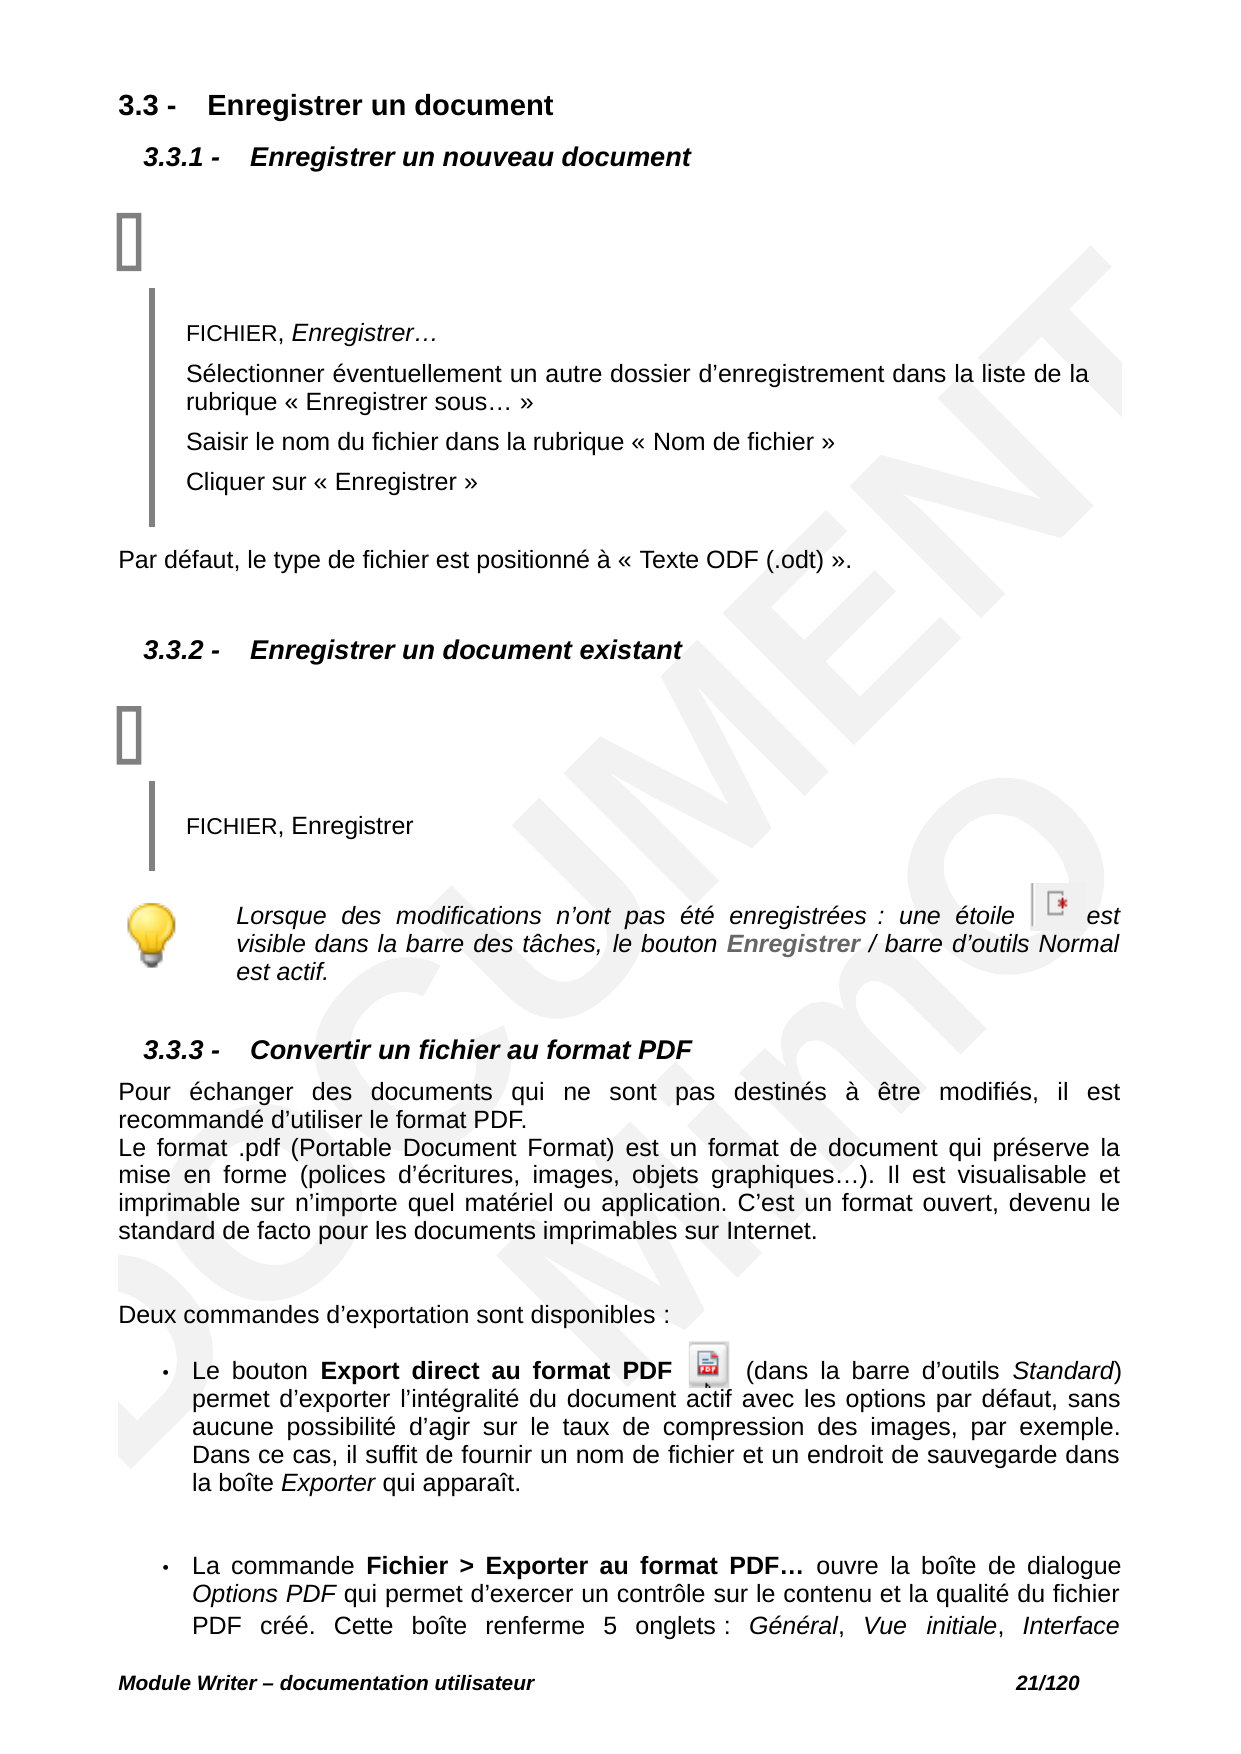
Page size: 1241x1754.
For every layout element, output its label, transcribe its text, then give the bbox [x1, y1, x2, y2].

list La commande Fichier > Exporter au format PDF… ouvre la boîte de dialogue Options PDF qui permet d’exercer un contrôle sur le contenu et la qualité du fichier PDF créé. Cette boîte renferme 5 onglets : Général, Vue initiale, Interface [162, 1552, 1122, 1641]
text FICHIER, Enregistrer… [155, 288, 1122, 328]
text Le format .pdf (Portable Document Format) est un format de document qui préserve la mise en forme (polices d’écritures, images, objets graphiques…). Il est visualisable et imprimable sur n’importe quel matériel ou application. C’est un format ouvert, devenu le standard de facto pour les documents imprimables sur Internet. [118, 1133, 1122, 1245]
text Saisir le nom du fichier dans la rubrique « Nom de fichier » [155, 396, 1122, 437]
text Par défaut, le type de fichier est positionné à « Texte ODF (.odt) ». [118, 546, 1122, 574]
picture [1030, 883, 1087, 931]
text Lorsque des modifications n’ont pas été enregistrées : une étoile est visible dans la barre des tâches, le bouton Enregistrer / barre d’outils Normal est actif. [236, 884, 1122, 986]
picture [688, 1340, 730, 1388]
subtitle Enregistrer un nouveau document [143, 142, 1122, 172]
picture [118, 902, 186, 970]
list Le bouton Export direct au format PDF (dans la barre d’outils Standard) permet d’exporter l’intégralité du document actif avec les options par défaut, sans aucune possibilité d’agir sur le taux de compression des images, par exemple. Dans ce cas, il suffit de fournir un nom de fichier et un endroit de sauvegarde dans la boîte Exporter qui apparaît. [162, 1357, 1122, 1496]
subtitle Enregistrer un document [118, 88, 1122, 121]
text Cliquer sur « Enregistrer » [155, 437, 1122, 527]
text Sélectionner éventuellement un autre dossier d’enregistrement dans la liste de la rubrique « Enregistrer sous… » [155, 328, 1122, 396]
text Deux commandes d’exportation sont disponibles : [118, 1301, 1122, 1329]
text 8 [115, 185, 1122, 288]
text 8 [115, 678, 1122, 781]
subtitle Enregistrer un document existant [143, 635, 1122, 666]
text Pour échanger des documents qui ne sont pas destinés à être modifiés, il est recommandé d’utiliser le format PDF. [118, 1078, 1122, 1133]
text FICHIER, Enregistrer [155, 781, 1122, 871]
subtitle Convertir un fichier au format PDF [143, 1035, 1122, 1065]
